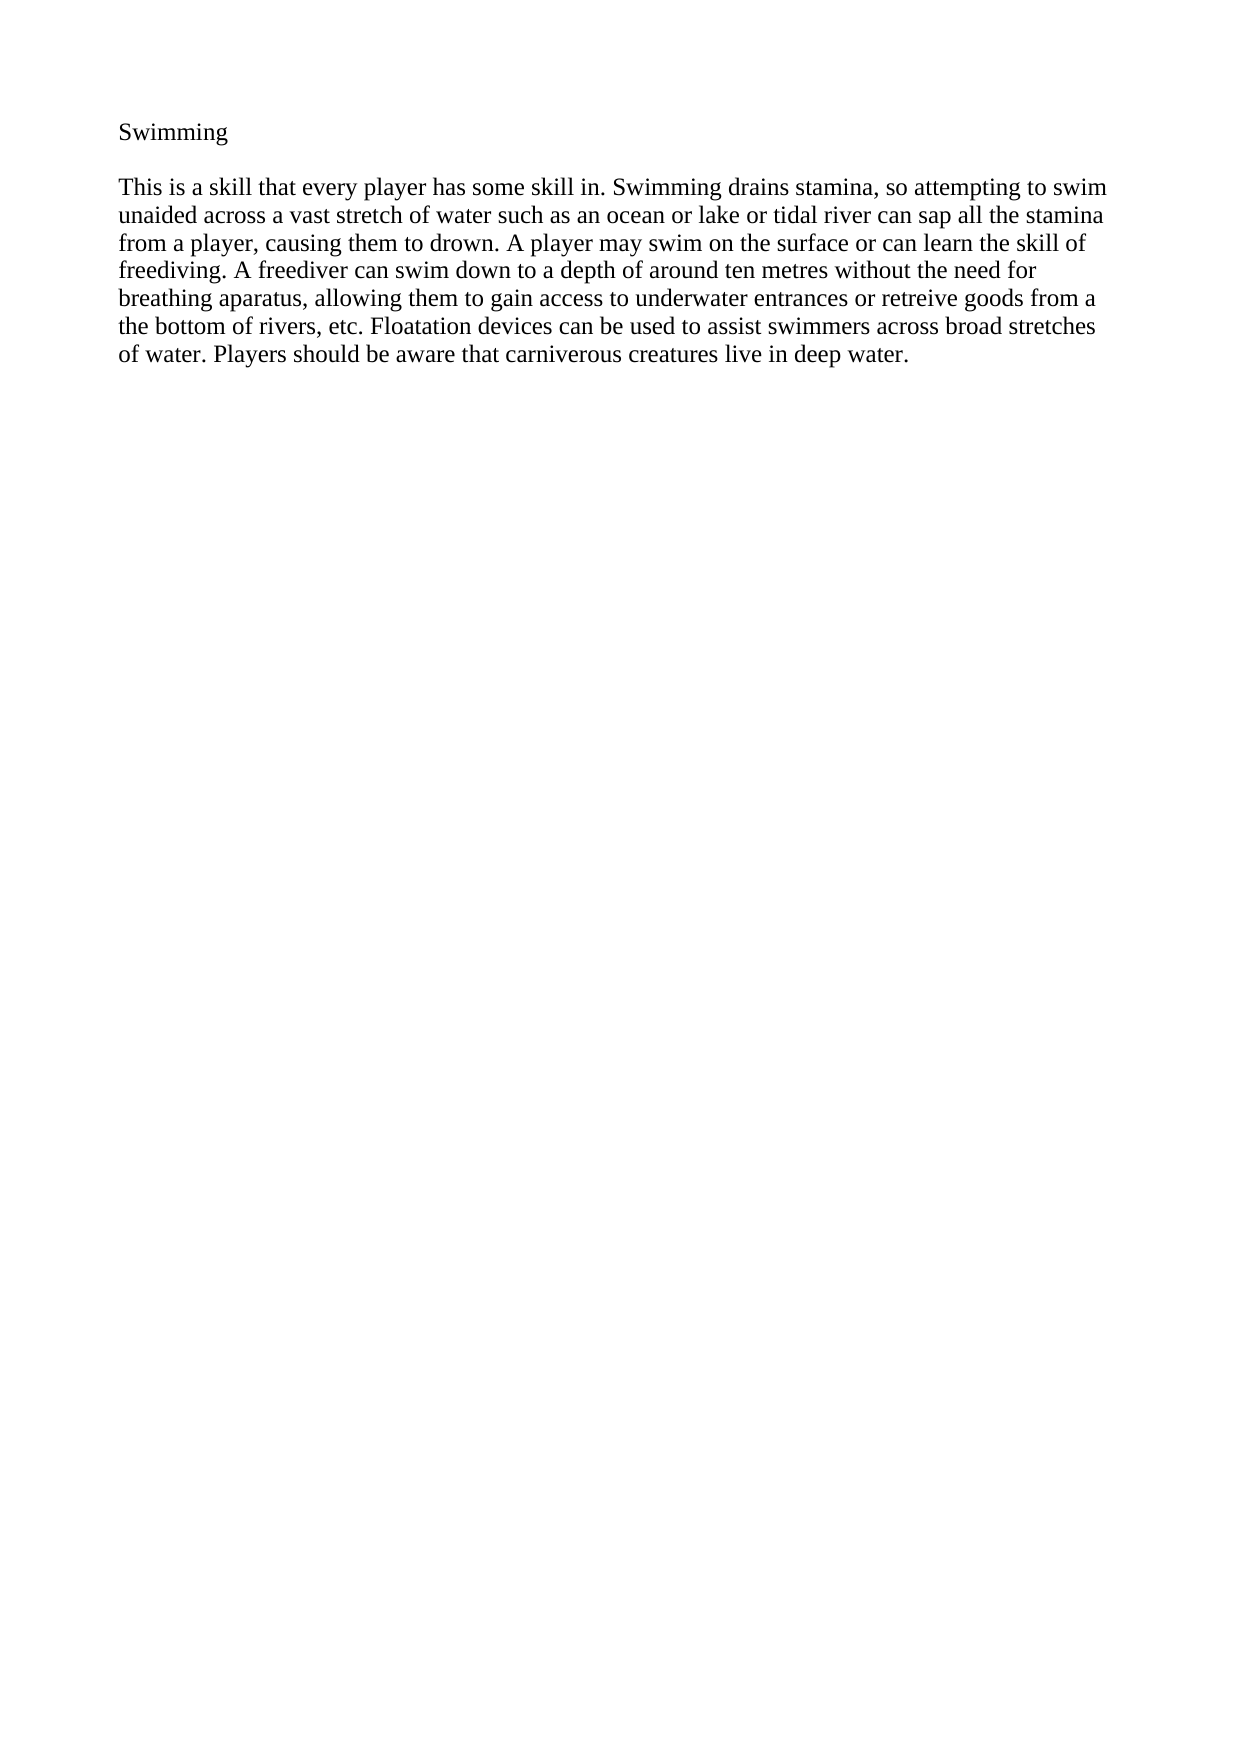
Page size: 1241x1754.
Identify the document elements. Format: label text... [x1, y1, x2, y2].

text This is a skill that every player has some skill in. Swimming drains stamina, so attempting to swim unaided across a vast stretch of water such as an ocean or lake or tidal river can sap all the stamina from a player, causing them to drown. A player may swim on the surface or can learn the skill of freediving. A freediver can swim down to a depth of around ten metres without the need for breathing aparatus, allowing them to gain access to underwater entrances or retreive goods from a the bottom of rivers, etc. Floatation devices can be used to assist swimmers across broad stretches of water. Players should be aware that carniverous creatures live in deep water. [118, 173, 1122, 367]
text Swimming [118, 118, 1122, 146]
